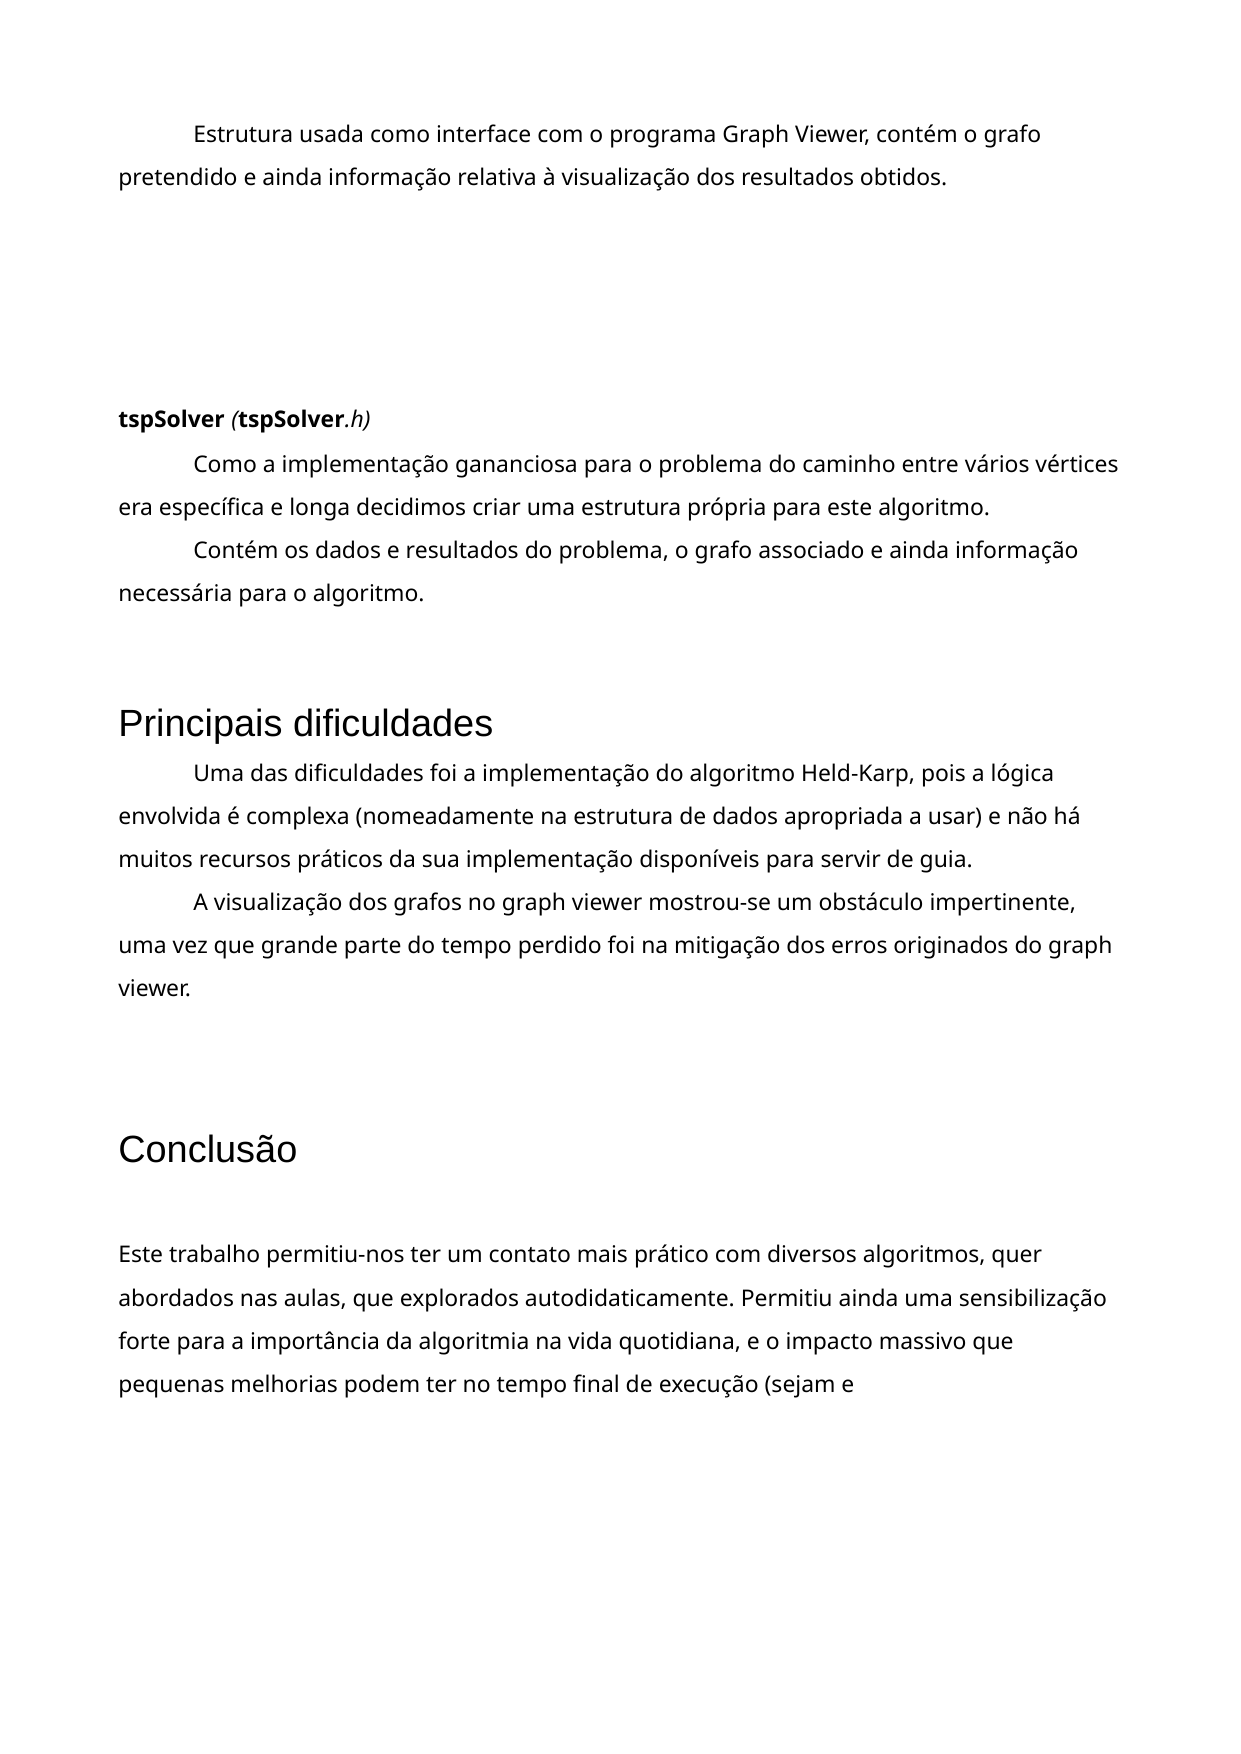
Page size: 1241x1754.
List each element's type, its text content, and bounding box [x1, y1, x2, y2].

text Uma das dificuldades foi a implementação do algoritmo Held-Karp, pois a lógica envolvida é complexa (nomeadamente na estrutura de dados apropriada a usar) e não há muitos recursos práticos da sua implementação disponíveis para servir de guia. [118, 757, 1122, 874]
text tspSolver (tspSolver.h) [118, 401, 1122, 435]
text Contém os dados e resultados do problema, o grafo associado e ainda informação necessária para o algoritmo. [118, 534, 1122, 608]
text A visualização dos grafos no graph viewer mostrou-se um obstáculo impertinente, uma vez que grande parte do tempo perdido foi na mitigação dos erros originados do graph viewer. [118, 886, 1122, 1004]
text Estrutura usada como interface com o programa Graph Viewer, contém o grafo pretendido e ainda informação relativa à visualização dos resultados obtidos. [118, 118, 1122, 192]
subtitle Conclusão [118, 1127, 1122, 1170]
subtitle Principais dificuldades [118, 701, 1122, 744]
text Como a implementação gananciosa para o problema do caminho entre vários vértices era específica e longa decidimos criar uma estrutura própria para este algoritmo. [118, 448, 1122, 522]
text Este trabalho permitiu-nos ter um contato mais prático com diversos algoritmos, quer abordados nas aulas, que explorados autodidaticamente. Permitiu ainda uma sensibilização forte para a importância da algoritmia na vida quotidiana, e o impacto massivo que pequenas melhorias podem ter no tempo final de execução (sejam e [118, 1238, 1122, 1399]
